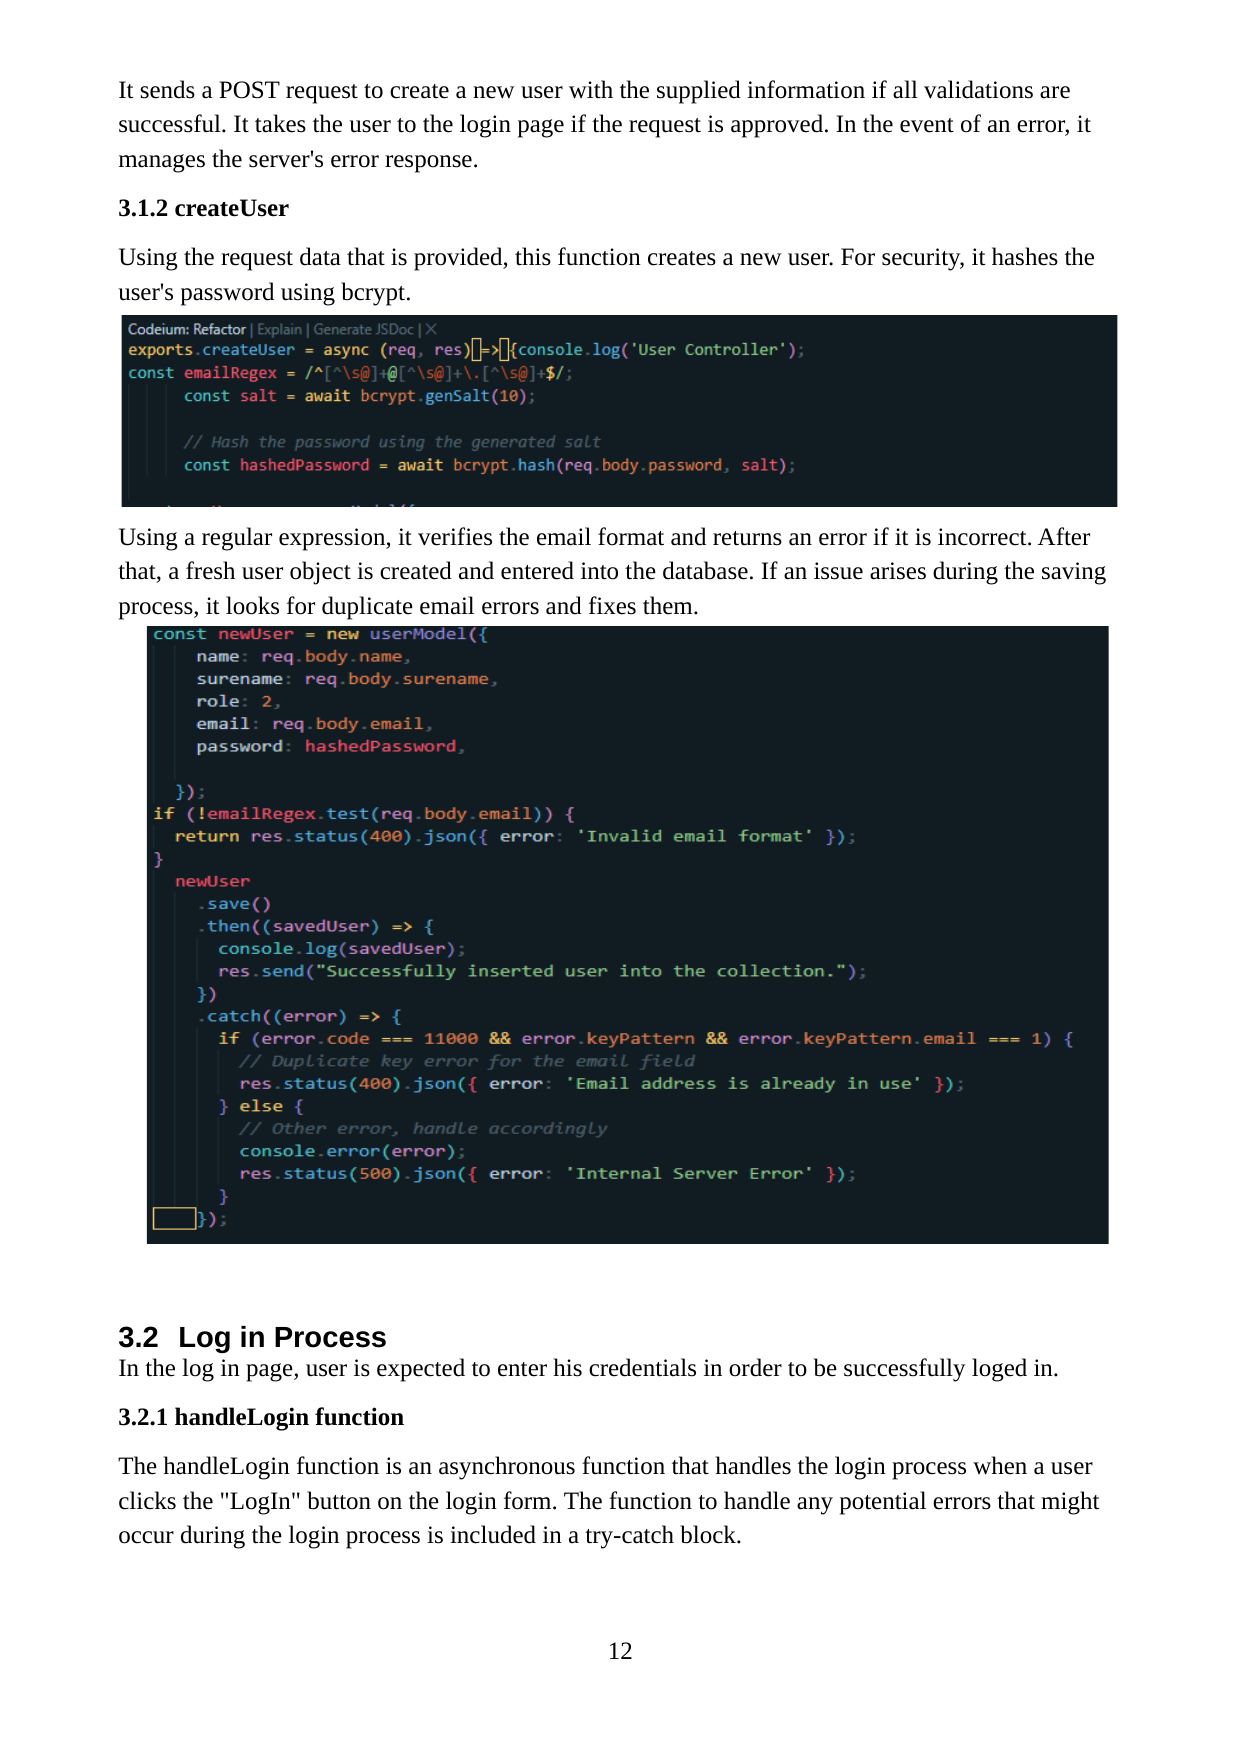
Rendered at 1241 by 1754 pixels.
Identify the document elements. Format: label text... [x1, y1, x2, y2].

text 3.2.1 handleLogin function [118, 1402, 1122, 1431]
picture [121, 315, 1118, 507]
text Using the request data that is provided, this function creates a new user. For security, it hashes the user's password using bcrypt. [118, 242, 1122, 305]
text Using a regular expression, it verifies the email format and returns an error if it is incorrect. After that, a fresh user object is created and entered into the database. If an issue arises during the saving process, it looks for duplicate email errors and fixes them. [118, 522, 1122, 619]
subtitle Log in Process [118, 1319, 1122, 1353]
text 3.1.2 createUser [118, 193, 1122, 222]
text It sends a POST request to create a new user with the supplied information if all validations are successful. It takes the user to the login page if the request is approved. In the event of an error, it manages the server's error response. [118, 75, 1122, 173]
picture [146, 626, 1109, 1244]
text In the log in page, user is expected to enter his credentials in order to be successfully loged in. [118, 1353, 1122, 1382]
text The handleLogin function is an asynchronous function that handles the login process when a user clicks the "LogIn" button on the login form. The function to handle any potential errors that might occur during the login process is included in a try-catch block. [118, 1451, 1122, 1549]
